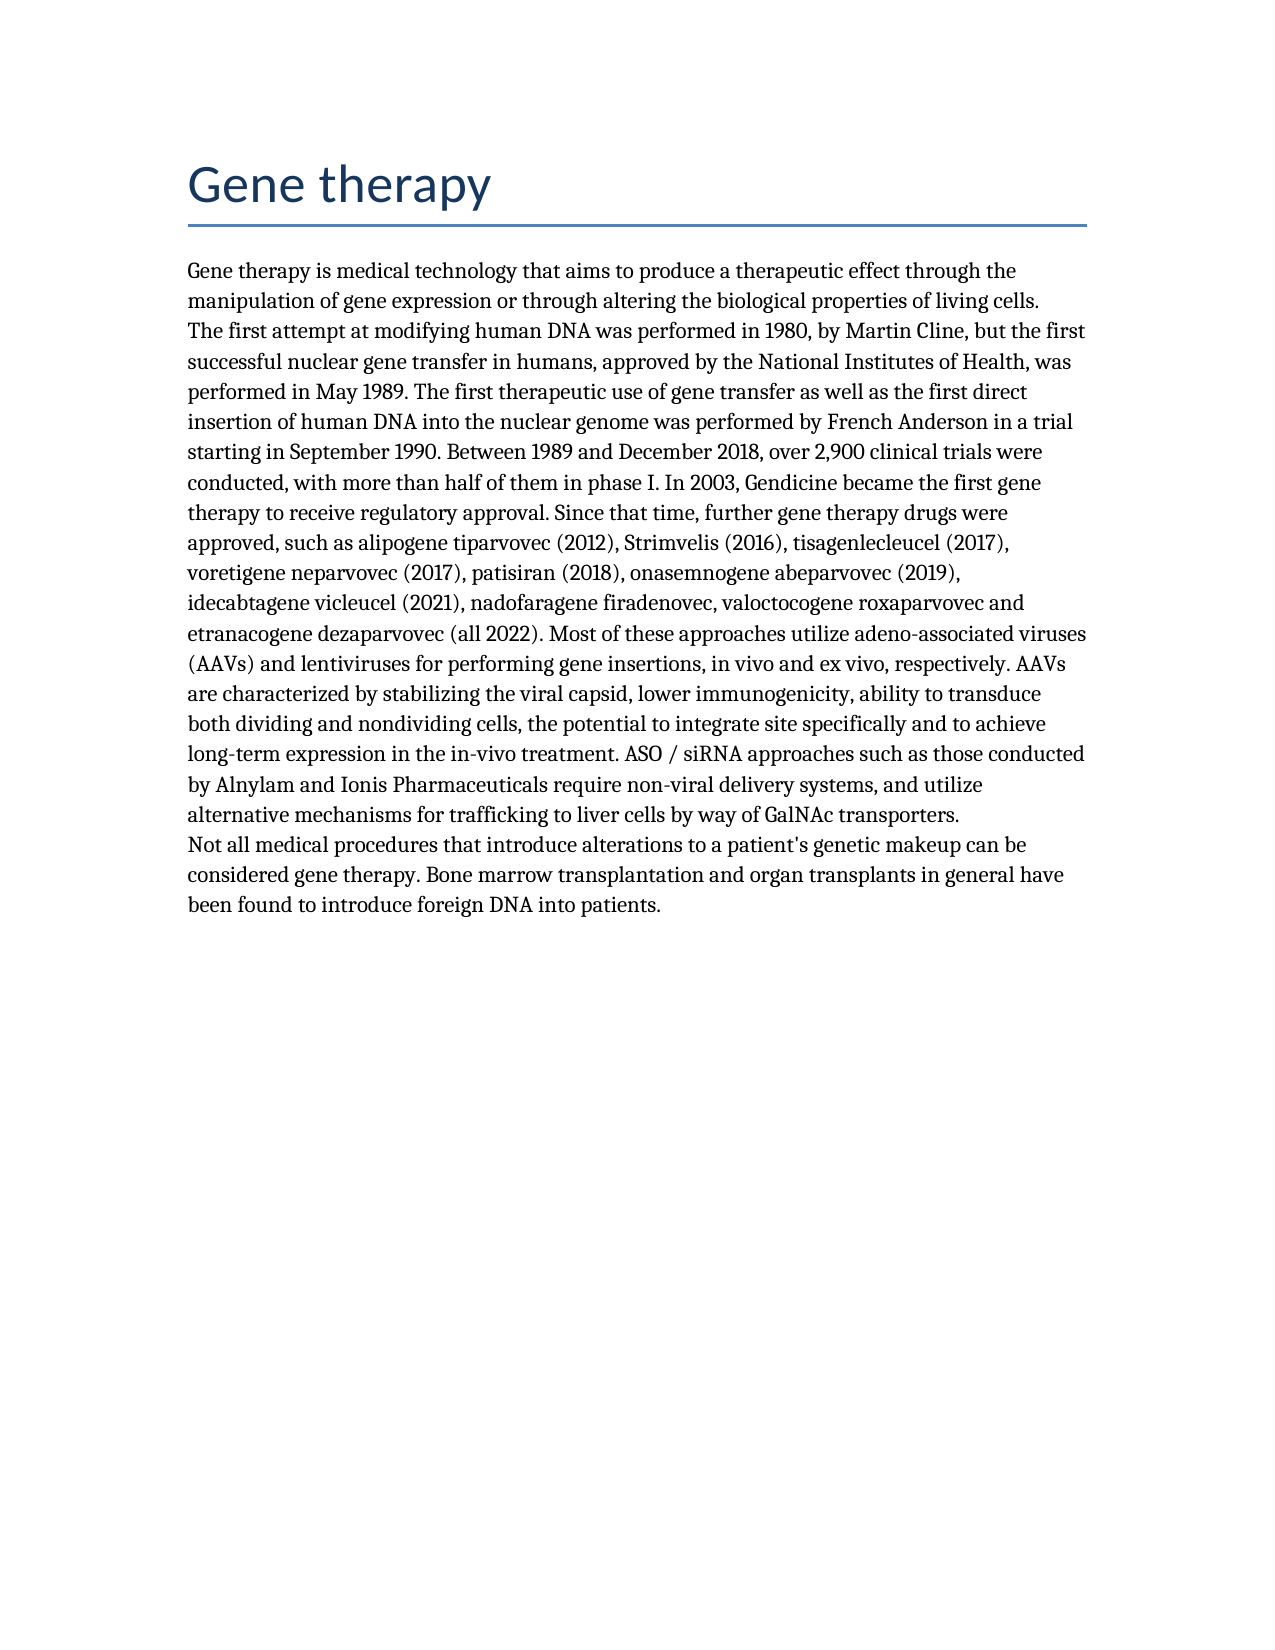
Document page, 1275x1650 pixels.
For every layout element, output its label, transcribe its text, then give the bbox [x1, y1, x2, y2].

text Gene therapy is medical technology that aims to produce a therapeutic effect through the manipulation of gene expression or through altering the biological properties of living cells. The first attempt at modifying human DNA was performed in 1980, by Martin Cline, but the first successful nuclear gene transfer in humans, approved by the National Institutes of Health, was performed in May 1989. The first therapeutic use of gene transfer as well as the first direct insertion of human DNA into the nuclear genome was performed by French Anderson in a trial starting in September 1990. Between 1989 and December 2018, over 2,900 clinical trials were conducted, with more than half of them in phase I. In 2003, Gendicine became the first gene therapy to receive regulatory approval. Since that time, further gene therapy drugs were approved, such as alipogene tiparvovec (2012), Strimvelis (2016), tisagenlecleucel (2017), voretigene neparvovec (2017), patisiran (2018), onasemnogene abeparvovec (2019), idecabtagene vicleucel (2021), nadofaragene firadenovec, valoctocogene roxaparvovec and etranacogene dezaparvovec (all 2022). Most of these approaches utilize adeno-associated viruses (AAVs) and lentiviruses for performing gene insertions, in vivo and ex vivo, respectively. AAVs are characterized by stabilizing the viral capsid, lower immunogenicity, ability to transduce both dividing and nondividing cells, the potential to integrate site specifically and to achieve long-term expression in the in-vivo treatment. ASO / siRNA approaches such as those conducted by Alnylam and Ionis Pharmaceuticals require non-viral delivery systems, and utilize alternative mechanisms for trafficking to liver cells by way of GalNAc transporters. Not all medical procedures that introduce alterations to a patient's genetic makeup can be considered gene therapy. Bone marrow transplantation and organ transplants in general have been found to introduce foreign DNA into patients. [187, 258, 1087, 918]
title Gene therapy [187, 150, 1087, 227]
